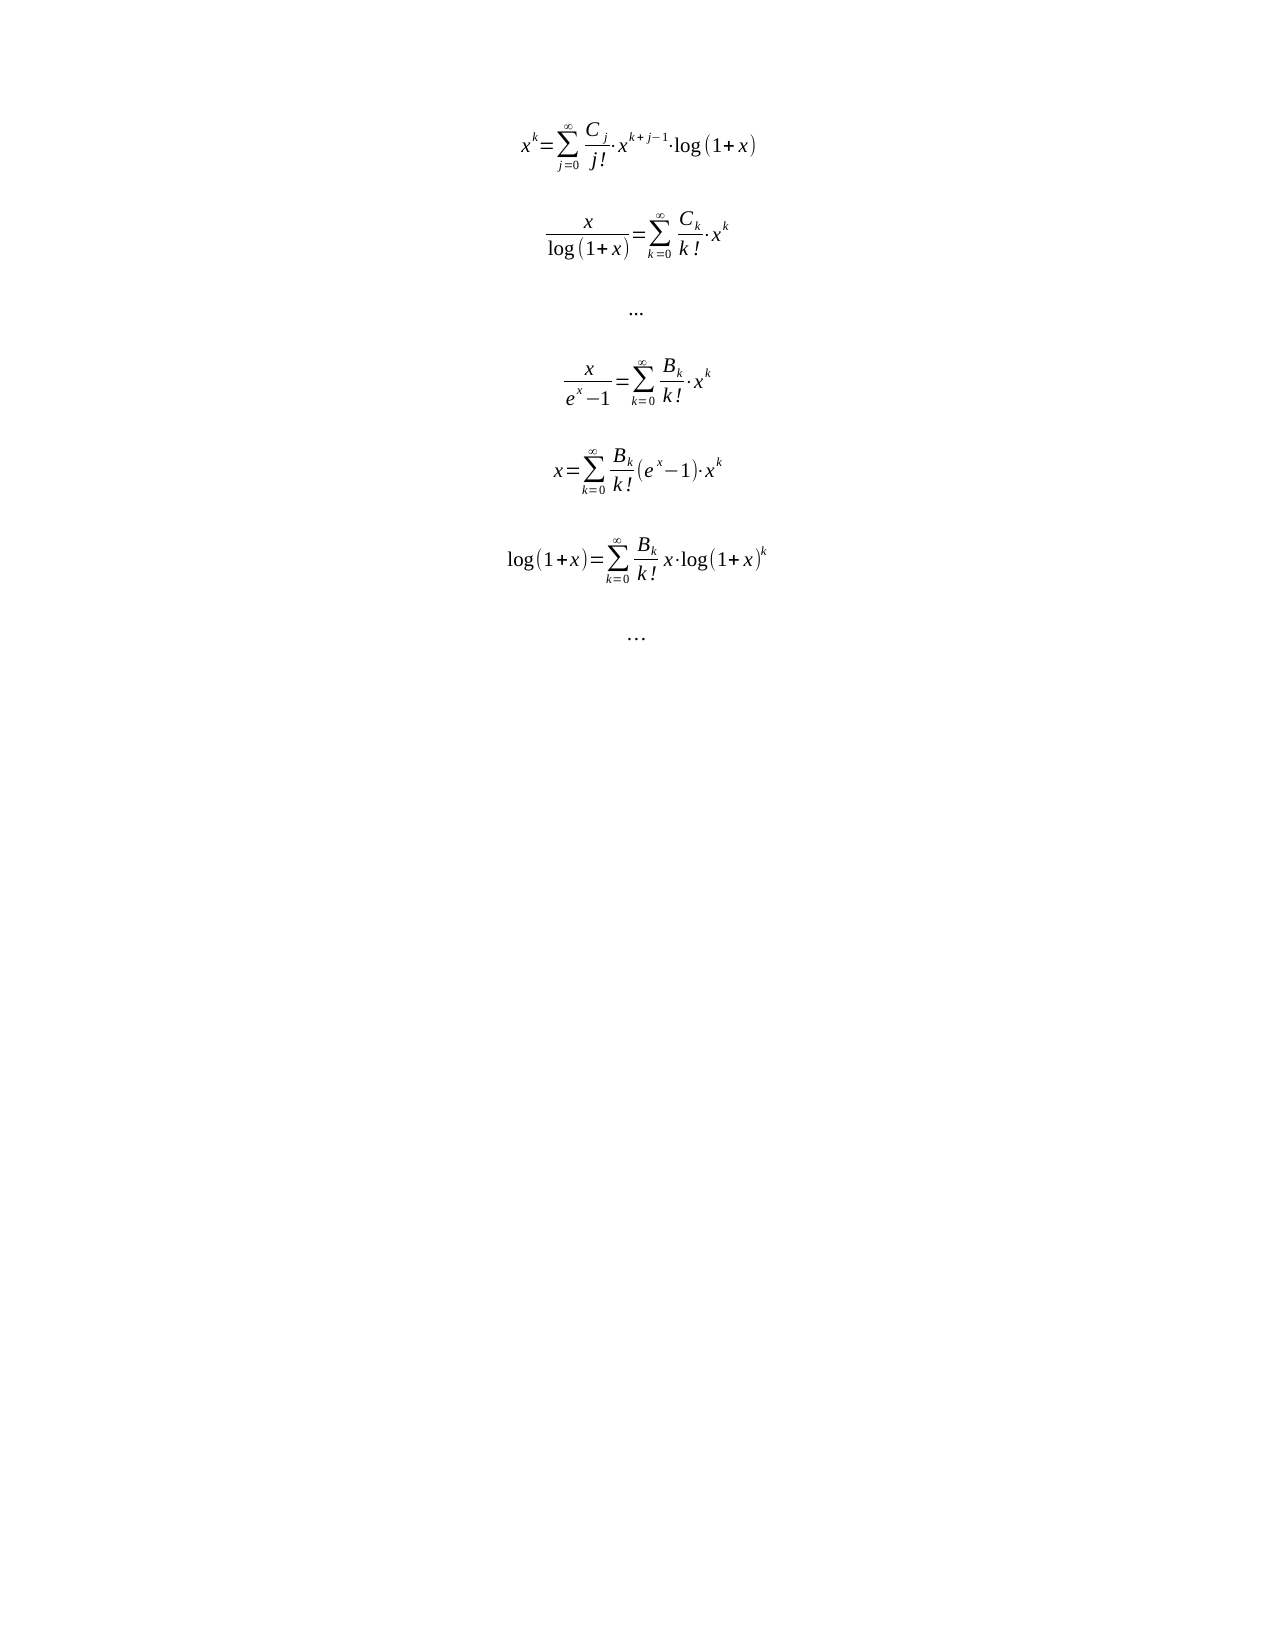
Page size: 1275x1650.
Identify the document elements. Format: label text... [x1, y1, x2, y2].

text … [118, 621, 1157, 645]
text ... [118, 296, 1157, 320]
